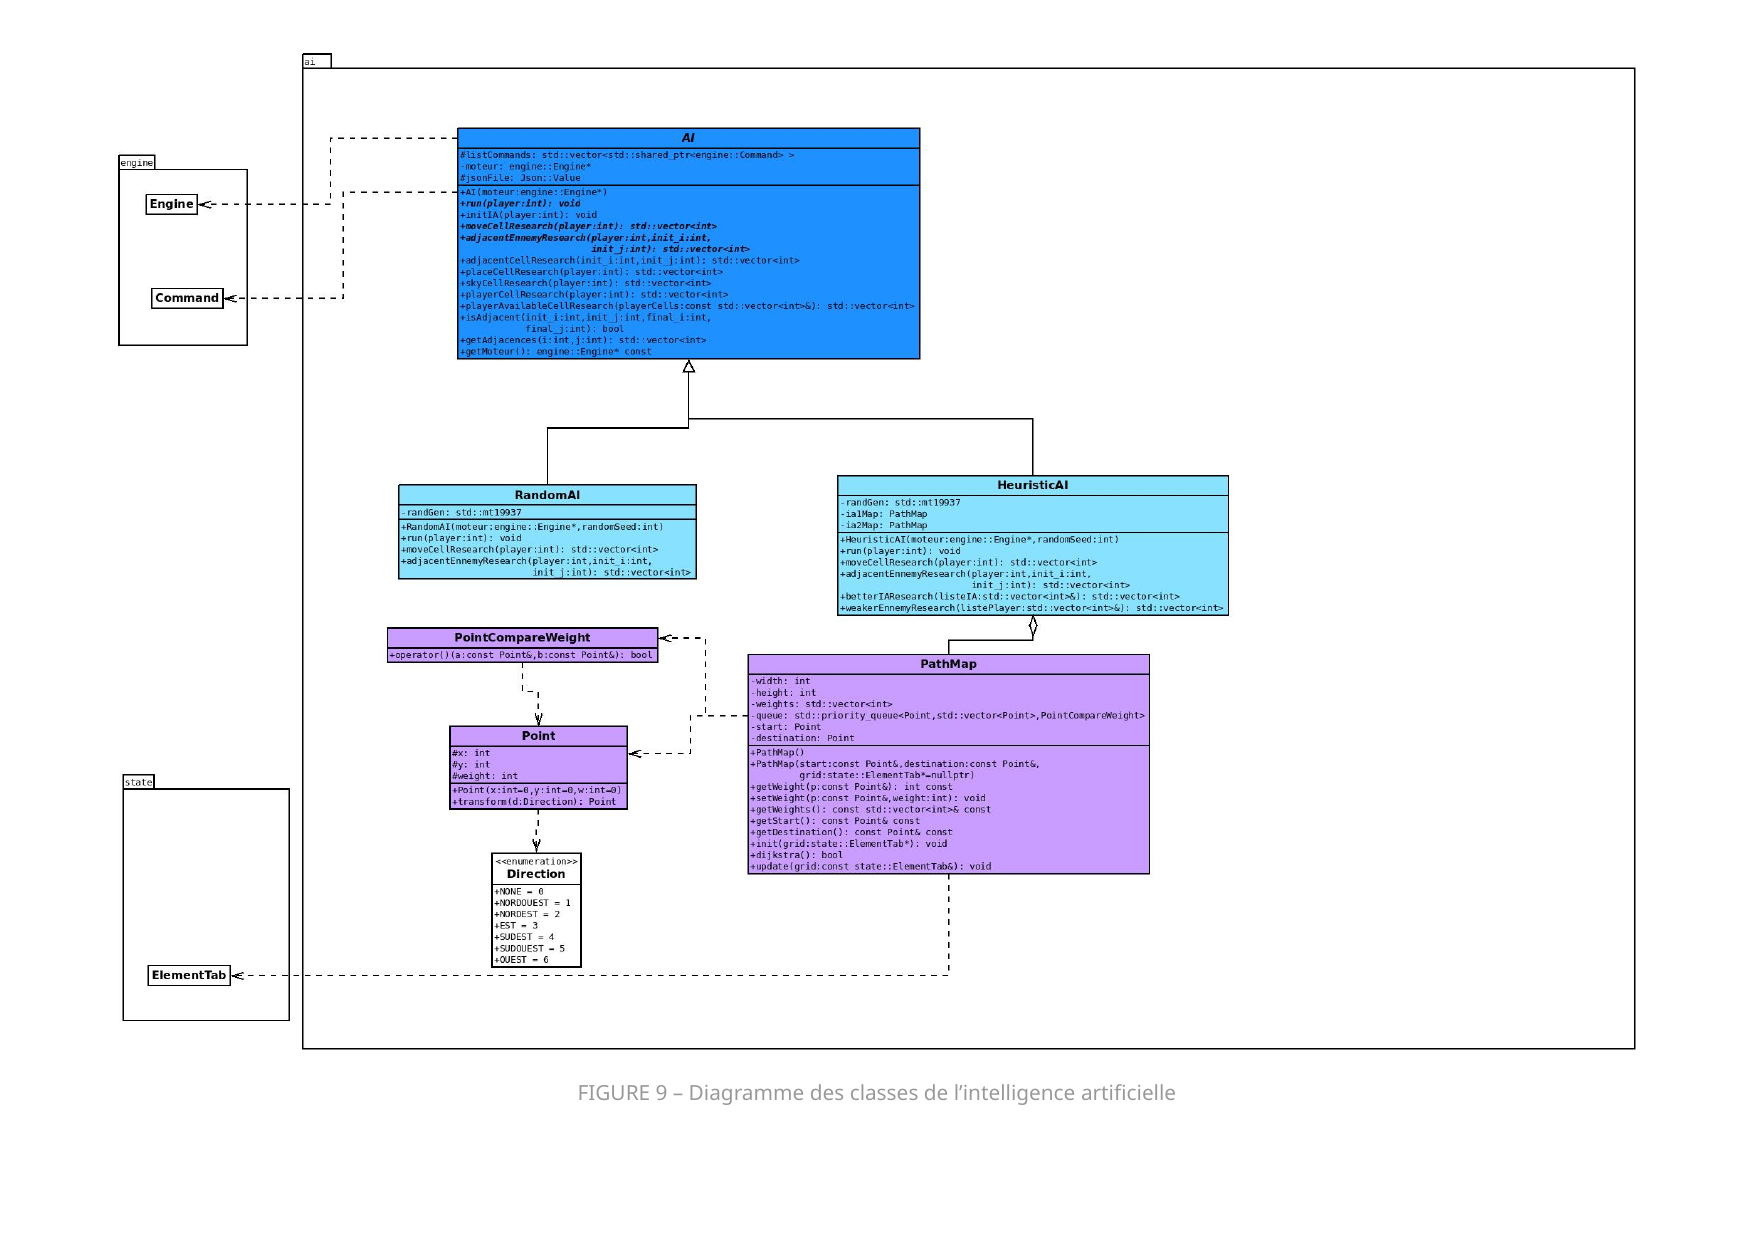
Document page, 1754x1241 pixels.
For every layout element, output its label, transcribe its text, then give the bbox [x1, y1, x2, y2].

picture [118, 53, 1636, 1050]
subtitle FIGURE 9 – Diagramme des classes de l’intelligence artificielle [118, 1078, 1636, 1106]
